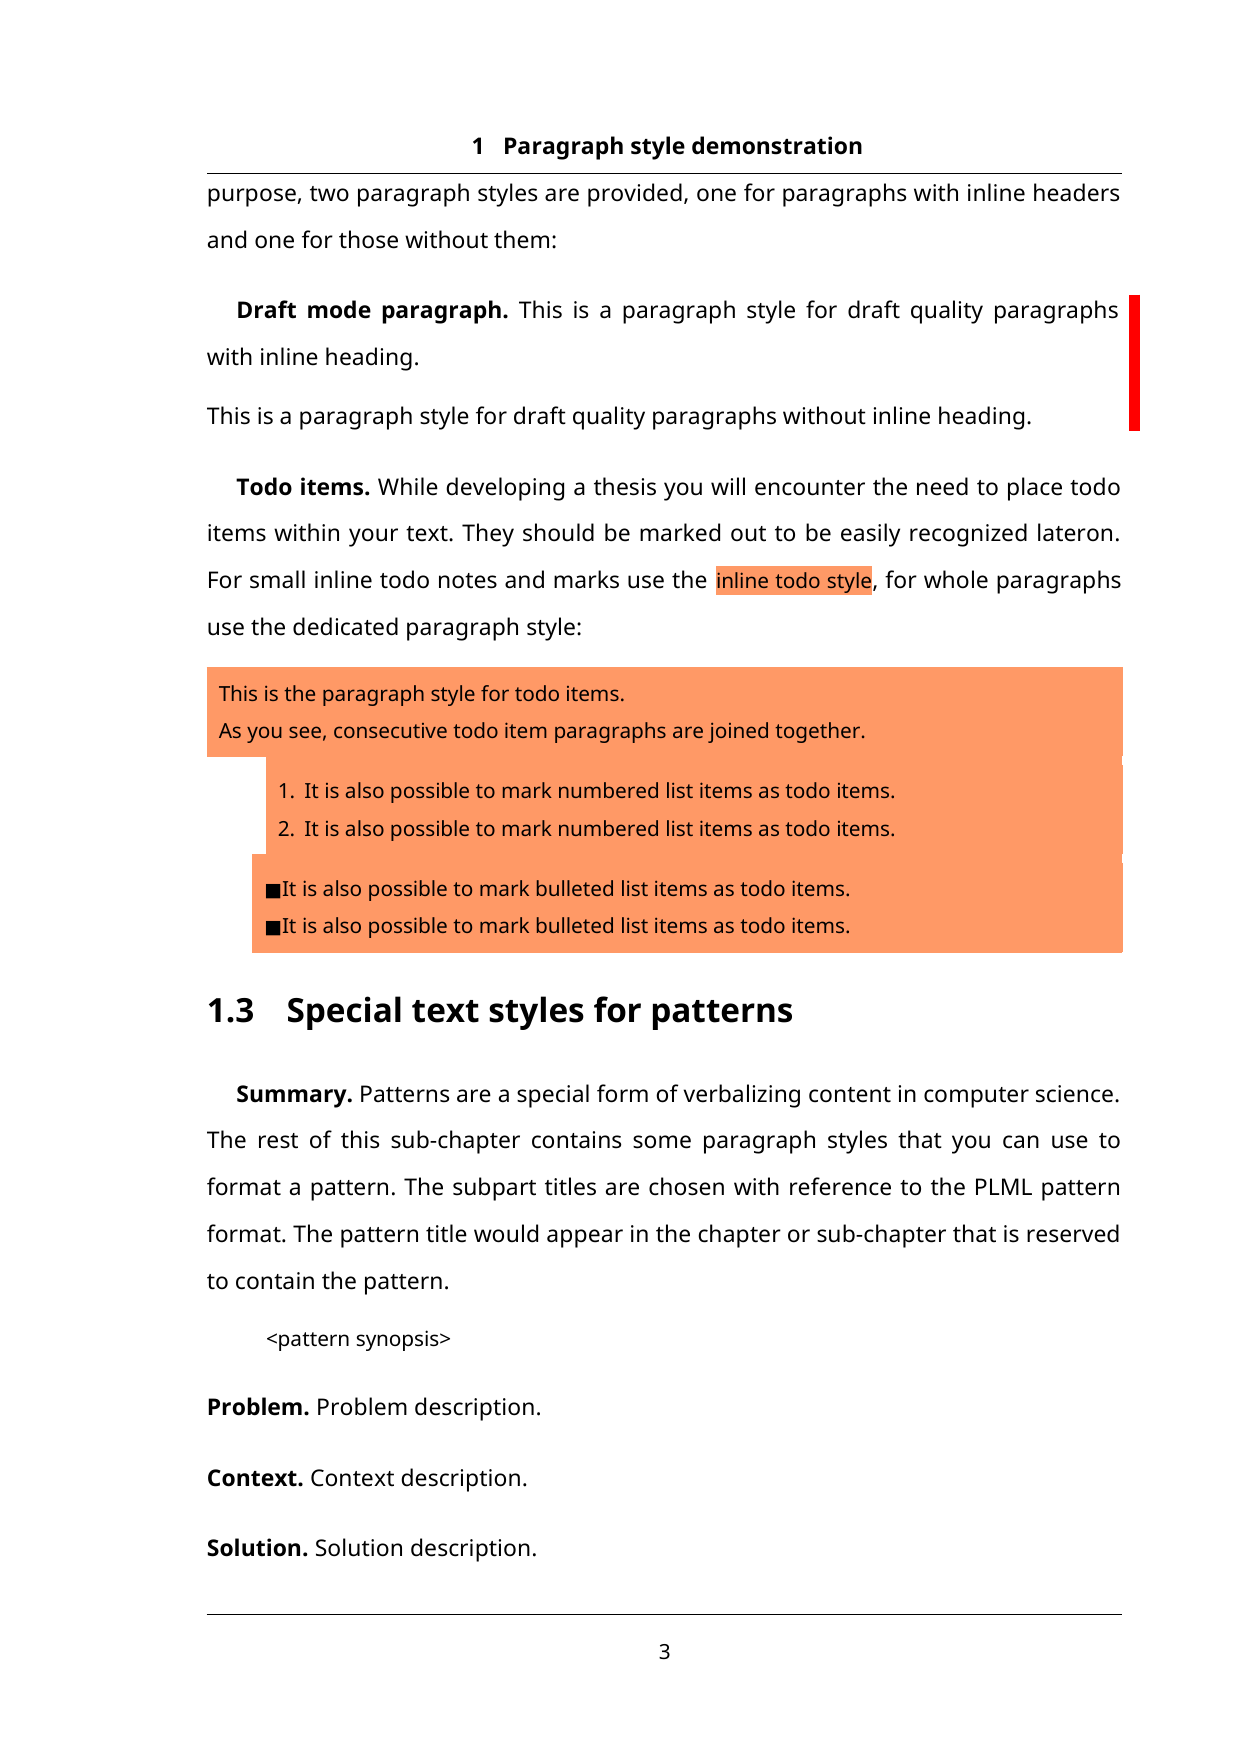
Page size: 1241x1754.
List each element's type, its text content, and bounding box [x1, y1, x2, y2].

text This is the paragraph style for todo items. [208, 668, 1122, 704]
text Summary. Patterns are a special form of verbalizing content in computer science. The rest of this sub-chapter contains some paragraph styles that you can use to format a pattern. The subpart titles are chosen with reference to the PLML pattern format. The pattern title would appear in the chapter or sub-chapter that is reserved to contain the pattern. [207, 1078, 1122, 1296]
text Solution. Solution description. [207, 1532, 1122, 1563]
subtitle Special text styles for patterns [207, 987, 1122, 1032]
text purpose, two paragraph styles are provided, one for paragraphs with inline headers and one for those without them: [207, 177, 1122, 255]
text <pattern synopsis> [266, 1324, 1063, 1352]
text Context. Context description. [207, 1462, 1122, 1493]
text As you see, consecutive todo item paragraphs are joined together. [208, 704, 1122, 756]
text Todo items. While developing a thesis you will encounter the need to place todo items within your text. They should be marked out to be easily recognized lateron. For small inline todo notes and marks use the inline todo style, for whole paragraphs use the dedicated paragraph style: [207, 471, 1122, 642]
text Problem. Problem description. [207, 1391, 1122, 1422]
text Draft mode paragraph. This is a paragraph style for draft quality paragraphs with inline heading. [207, 294, 1139, 373]
list It is also possible to mark numbered list items as todo items. [267, 802, 1122, 854]
list It is also possible to mark bulleted list items as todo items. [253, 900, 1122, 952]
text This is a paragraph style for draft quality paragraphs without inline heading. [207, 400, 1129, 431]
list It is also possible to mark numbered list items as todo items. [267, 766, 1122, 802]
list It is also possible to mark bulleted list items as todo items. [253, 864, 1122, 900]
